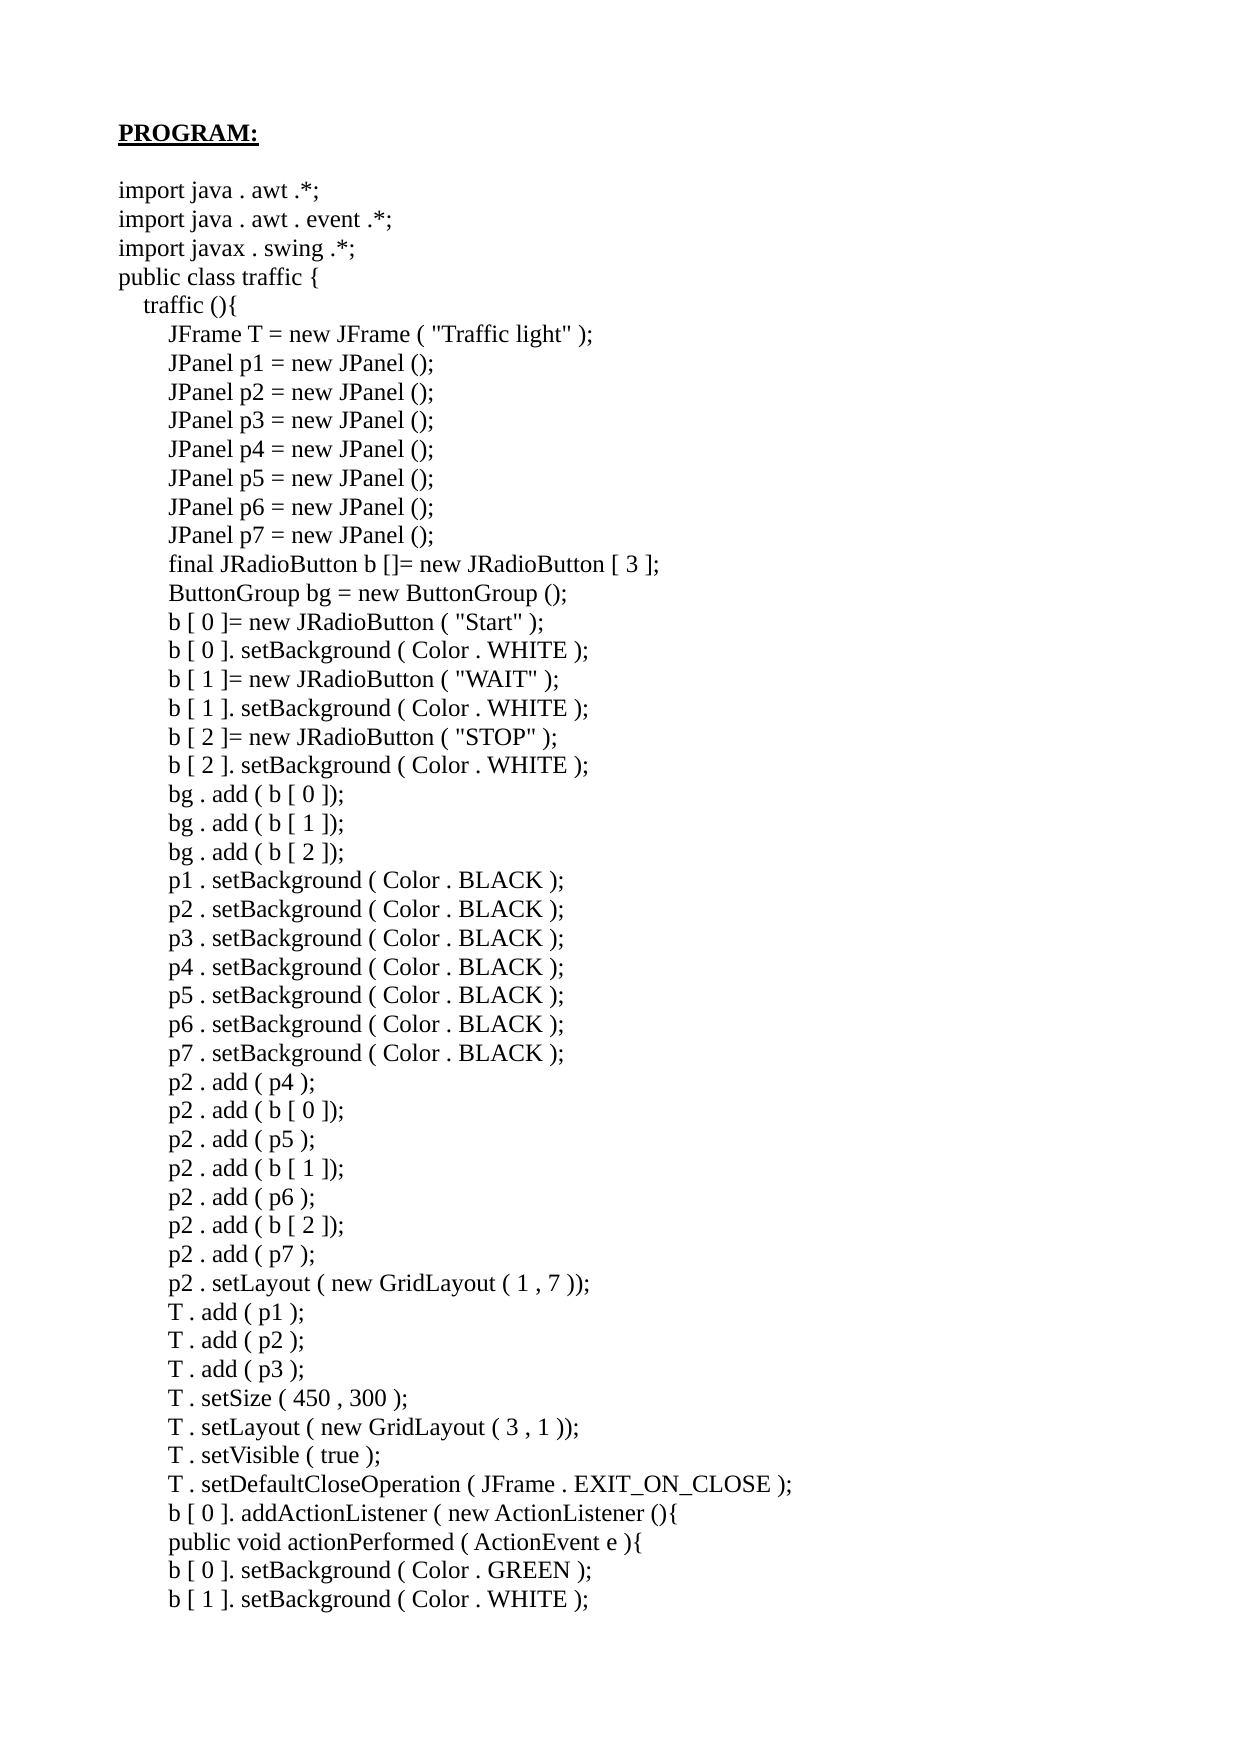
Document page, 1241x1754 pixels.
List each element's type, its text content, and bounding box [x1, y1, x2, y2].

text JPanel p2 = new JPanel (); [118, 377, 1122, 406]
text traffic (){ [118, 291, 1122, 319]
text PROGRAM: [118, 118, 1122, 147]
text JPanel p1 = new JPanel (); [118, 348, 1122, 377]
text p2 . add ( b [ 0 ]); [118, 1096, 1122, 1124]
text JPanel p4 = new JPanel (); [118, 434, 1122, 463]
text JPanel p7 = new JPanel (); [118, 521, 1122, 549]
text p4 . setBackground ( Color . BLACK ); [118, 952, 1122, 981]
text p2 . add ( b [ 2 ]); [118, 1211, 1122, 1239]
text p2 . setLayout ( new GridLayout ( 1 , 7 )); [118, 1268, 1122, 1297]
text p2 . setBackground ( Color . BLACK ); [118, 894, 1122, 923]
text bg . add ( b [ 1 ]); [118, 808, 1122, 837]
text p6 . setBackground ( Color . BLACK ); [118, 1009, 1122, 1038]
text JPanel p6 = new JPanel (); [118, 492, 1122, 521]
text b [ 2 ]. setBackground ( Color . WHITE ); [118, 751, 1122, 779]
text JPanel p5 = new JPanel (); [118, 463, 1122, 492]
text bg . add ( b [ 0 ]); [118, 779, 1122, 808]
text p2 . add ( p5 ); [118, 1124, 1122, 1153]
text p2 . add ( p4 ); [118, 1067, 1122, 1096]
text T . setVisible ( true ); [118, 1441, 1122, 1469]
text b [ 0 ]. setBackground ( Color . WHITE ); [118, 636, 1122, 664]
text p2 . add ( b [ 1 ]); [118, 1153, 1122, 1182]
text T . add ( p2 ); [118, 1326, 1122, 1354]
text T . add ( p3 ); [118, 1354, 1122, 1383]
text b [ 1 ]. setBackground ( Color . WHITE ); [118, 1584, 1122, 1613]
text final JRadioButton b []= new JRadioButton [ 3 ]; [118, 549, 1122, 578]
text p1 . setBackground ( Color . BLACK ); [118, 866, 1122, 894]
text ButtonGroup bg = new ButtonGroup (); [118, 578, 1122, 607]
text p2 . add ( p7 ); [118, 1239, 1122, 1268]
text import java . awt .*; [118, 176, 1122, 204]
text b [ 0 ]. addActionListener ( new ActionListener (){ [118, 1498, 1122, 1527]
text import javax . swing .*; [118, 233, 1122, 262]
text bg . add ( b [ 2 ]); [118, 837, 1122, 866]
text b [ 0 ]. setBackground ( Color . GREEN ); [118, 1556, 1122, 1584]
text import java . awt . event .*; [118, 204, 1122, 233]
text JFrame T = new JFrame ( "Traffic light" ); [118, 319, 1122, 348]
text b [ 0 ]= new JRadioButton ( "Start" ); [118, 607, 1122, 636]
text p5 . setBackground ( Color . BLACK ); [118, 981, 1122, 1009]
text b [ 1 ]= new JRadioButton ( "WAIT" ); [118, 664, 1122, 693]
text b [ 1 ]. setBackground ( Color . WHITE ); [118, 693, 1122, 722]
text T . setLayout ( new GridLayout ( 3 , 1 )); [118, 1412, 1122, 1441]
text public void actionPerformed ( ActionEvent e ){ [118, 1527, 1122, 1556]
text T . add ( p1 ); [118, 1297, 1122, 1326]
text JPanel p3 = new JPanel (); [118, 406, 1122, 434]
text p7 . setBackground ( Color . BLACK ); [118, 1038, 1122, 1067]
text T . setDefaultCloseOperation ( JFrame . EXIT_ON_CLOSE ); [118, 1469, 1122, 1498]
text p2 . add ( p6 ); [118, 1182, 1122, 1211]
text b [ 2 ]= new JRadioButton ( "STOP" ); [118, 722, 1122, 751]
text T . setSize ( 450 , 300 ); [118, 1383, 1122, 1412]
text public class traffic { [118, 262, 1122, 291]
text p3 . setBackground ( Color . BLACK ); [118, 923, 1122, 952]
